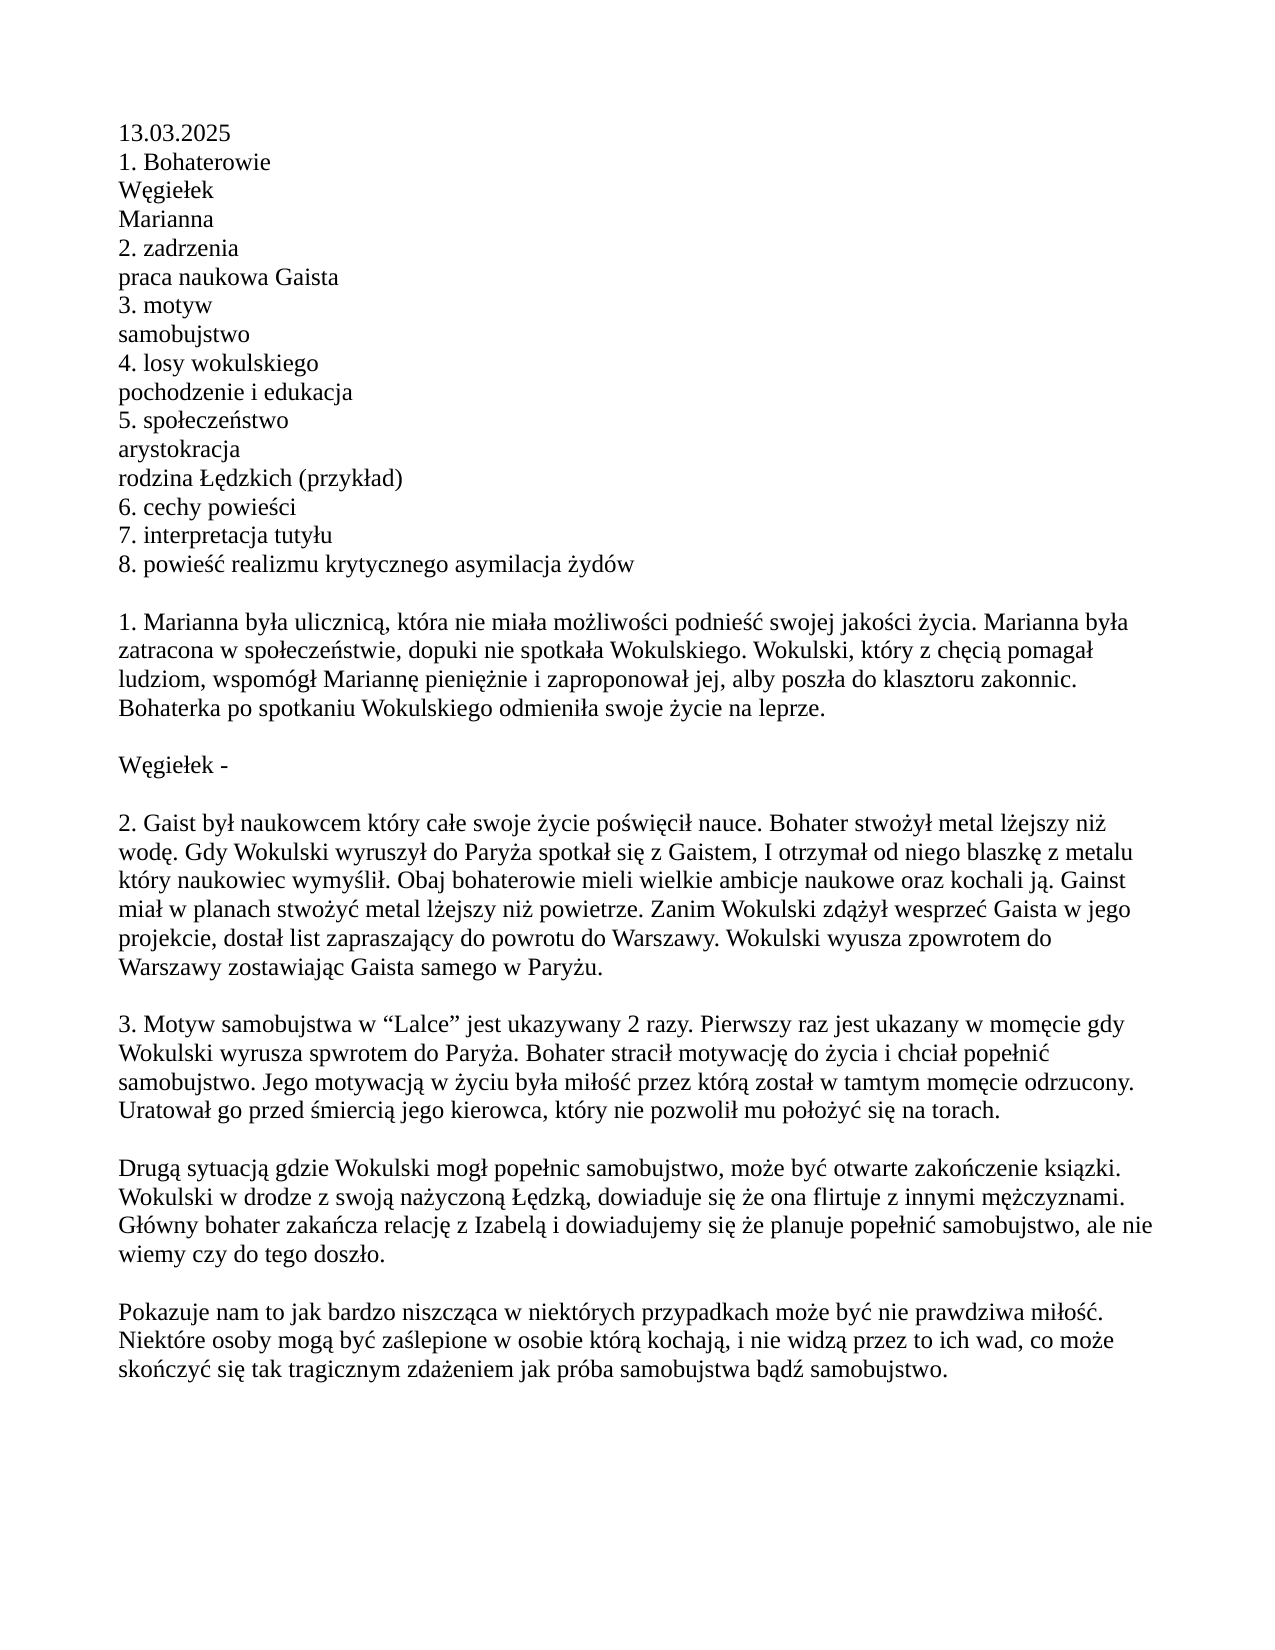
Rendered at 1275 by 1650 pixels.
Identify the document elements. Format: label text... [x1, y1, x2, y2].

text pochodzenie i edukacja [118, 377, 1157, 406]
text 13.03.2025 [118, 118, 1157, 147]
text 2. Gaist był naukowcem który całe swoje życie poświęcił nauce. Bohater stwożył metal lżejszy niż wodę. Gdy Wokulski wyruszył do Paryża spotkał się z Gaistem, I otrzymał od niego blaszkę z metalu który naukowiec wymyślił. Obaj bohaterowie mieli wielkie ambicje naukowe oraz kochali ją. Gainst miał w planach stwożyć metal lżejszy niż powietrze. Zanim Wokulski zdążył wesprzeć Gaista w jego projekcie, dostał list zapraszający do powrotu do Warszawy. Wokulski wyusza zpowrotem do Warszawy zostawiając Gaista samego w Paryżu. [118, 808, 1157, 981]
text samobujstwo [118, 319, 1157, 348]
text rodzina Łędzkich (przykład) [118, 463, 1157, 492]
text praca naukowa Gaista [118, 262, 1157, 291]
text 2. zadrzenia [118, 233, 1157, 262]
text arystokracja [118, 434, 1157, 463]
text 6. cechy powieści [118, 492, 1157, 521]
text 1. Marianna była ulicznicą, która nie miała możliwości podnieść swojej jakości życia. Marianna była zatracona w społeczeństwie, dopuki nie spotkała Wokulskiego. Wokulski, który z chęcią pomagał ludziom, wspomógł Mariannę pieniężnie i zaproponował jej, alby poszła do klasztoru zakonnic. Bohaterka po spotkaniu Wokulskiego odmieniła swoje życie na leprze. [118, 607, 1157, 722]
text 5. społeczeństwo [118, 406, 1157, 434]
text 3. Motyw samobujstwa w “Lalce” jest ukazywany 2 razy. Pierwszy raz jest ukazany w momęcie gdy Wokulski wyrusza spwrotem do Paryża. Bohater stracił motywację do życia i chciał popełnić samobujstwo. Jego motywacją w życiu była miłość przez którą został w tamtym momęcie odrzucony. Uratował go przed śmiercią jego kierowca, który nie pozwolił mu położyć się na torach. [118, 1009, 1157, 1124]
text 1. Bohaterowie [118, 147, 1157, 176]
text Węgiełek [118, 176, 1157, 204]
text Drugą sytuacją gdzie Wokulski mogł popełnic samobujstwo, może być otwarte zakończenie ksiązki. Wokulski w drodze z swoją nażyczoną Łędzką, dowiaduje się że ona flirtuje z innymi mężczyznami. Główny bohater zakańcza relację z Izabelą i dowiadujemy się że planuje popełnić samobujstwo, ale nie wiemy czy do tego doszło. [118, 1153, 1157, 1268]
text 7. interpretacja tutyłu [118, 521, 1157, 549]
text Węgiełek - [118, 751, 1157, 779]
text Pokazuje nam to jak bardzo niszcząca w niektórych przypadkach może być nie prawdziwa miłość. Niektóre osoby mogą być zaślepione w osobie którą kochają, i nie widzą przez to ich wad, co może skończyć się tak tragicznym zdażeniem jak próba samobujstwa bądź samobujstwo. [118, 1297, 1157, 1383]
text 3. motyw [118, 291, 1157, 319]
text Marianna [118, 204, 1157, 233]
text 8. powieść realizmu krytycznego asymilacja żydów [118, 549, 1157, 578]
text 4. losy wokulskiego [118, 348, 1157, 377]
